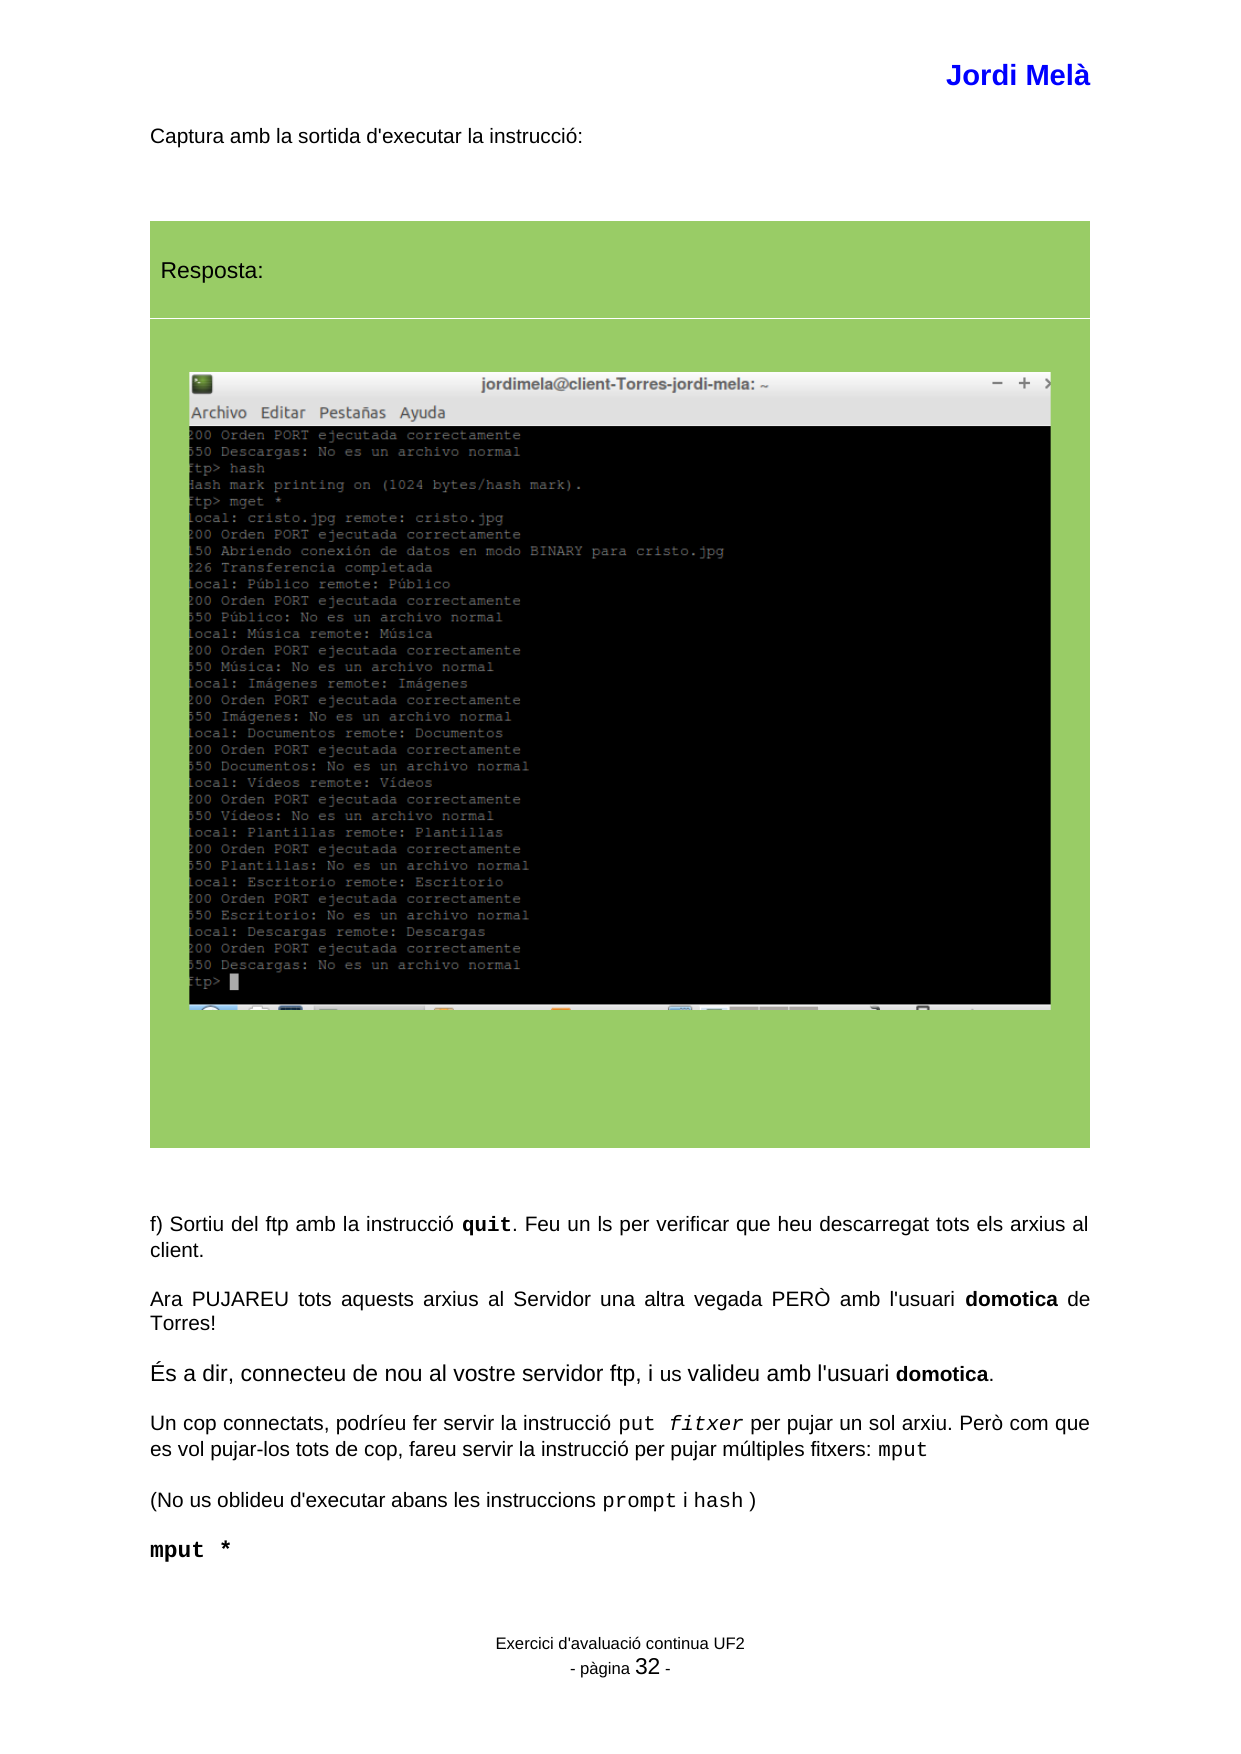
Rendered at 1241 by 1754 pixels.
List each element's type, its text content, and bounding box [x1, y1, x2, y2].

text f) Sortiu del ftp amb la instrucció quit. Feu un ls per verificar que heu descarregat tots els arxius al client. [150, 1212, 1090, 1262]
text Un cop connectats, podríeu fer servir la instrucció put fitxer per pujar un sol arxiu. Però com que es vol pujar-los tots de cop, fareu servir la instrucció per pujar múltiples fitxers: mput [150, 1411, 1090, 1463]
text És a dir, connecteu de nou al vostre servidor ftp, i us valideu amb l'usuari domotica. [150, 1359, 1090, 1386]
table_header Resposta: [150, 221, 1090, 318]
text (No us oblideu d'executar abans les instruccions prompt i hash ) [150, 1488, 1090, 1513]
table_cell [150, 319, 1090, 1148]
text Ara PUJAREU tots aquests arxius al Servidor una altra vegada PERÒ amb l'usuari domotica de Torres! [150, 1287, 1090, 1334]
text mput * [150, 1538, 1090, 1564]
picture [189, 372, 1051, 1010]
text Captura amb la sortida d'executar la instrucció: [150, 123, 1090, 147]
